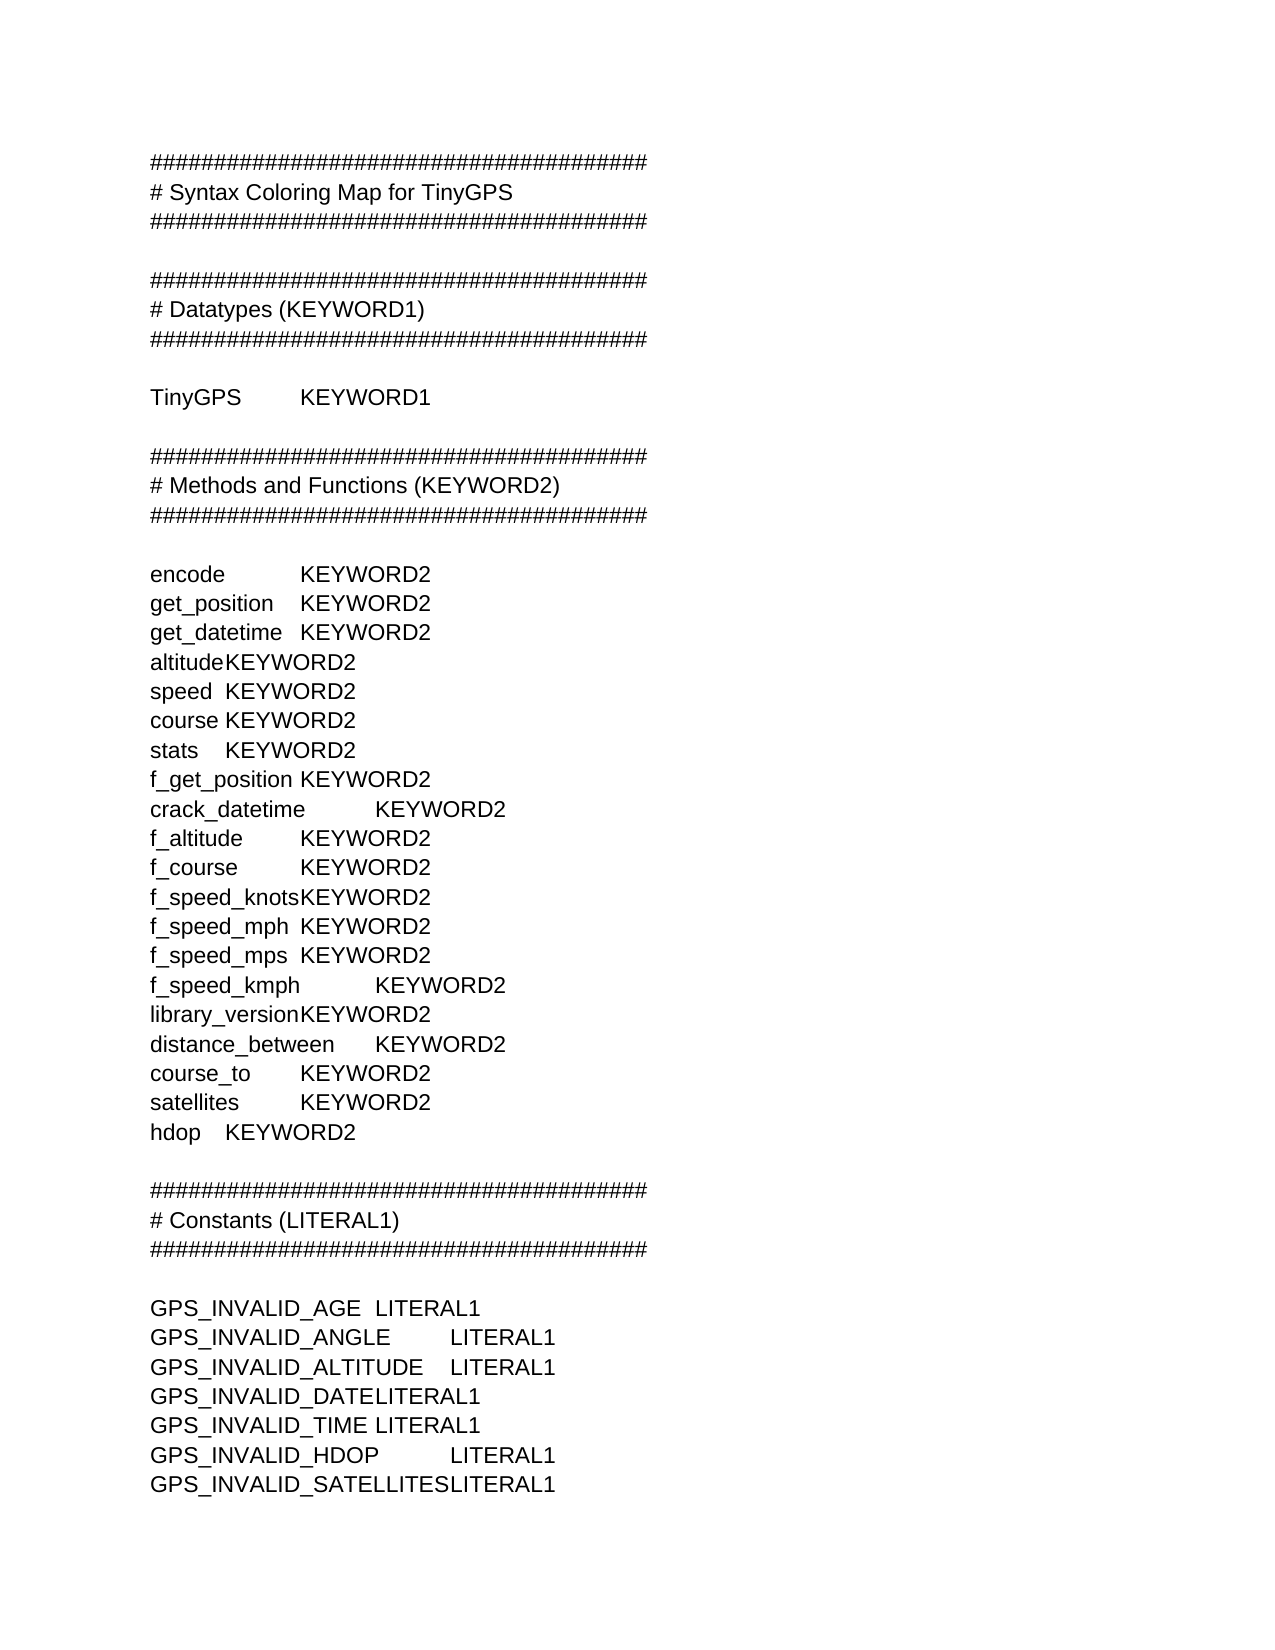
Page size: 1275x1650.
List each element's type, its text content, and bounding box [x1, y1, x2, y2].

text encode KEYWORD2 [150, 561, 1125, 587]
text stats KEYWORD2 [150, 737, 1125, 763]
text f_course KEYWORD2 [150, 855, 1125, 881]
text ####################################### [150, 209, 1125, 234]
text library_version KEYWORD2 [150, 1002, 1125, 1027]
text distance_between KEYWORD2 [150, 1031, 1125, 1057]
text TinyGPS KEYWORD1 [150, 385, 1125, 411]
text course_to KEYWORD2 [150, 1061, 1125, 1086]
text f_speed_knots KEYWORD2 [150, 884, 1125, 910]
text GPS_INVALID_ALTITUDE LITERAL1 [150, 1354, 1125, 1380]
text # Datatypes (KEYWORD1) [150, 297, 1125, 322]
text course KEYWORD2 [150, 708, 1125, 734]
text ####################################### [150, 326, 1125, 352]
text # Methods and Functions (KEYWORD2) [150, 473, 1125, 499]
text ####################################### [150, 1178, 1125, 1204]
text GPS_INVALID_TIME LITERAL1 [150, 1413, 1125, 1439]
text GPS_INVALID_ANGLE LITERAL1 [150, 1325, 1125, 1351]
text # Syntax Coloring Map for TinyGPS [150, 179, 1125, 205]
text ####################################### [150, 150, 1125, 176]
text f_speed_mph KEYWORD2 [150, 914, 1125, 939]
text GPS_INVALID_AGE LITERAL1 [150, 1296, 1125, 1321]
text GPS_INVALID_DATE LITERAL1 [150, 1384, 1125, 1409]
text f_get_position KEYWORD2 [150, 767, 1125, 792]
text ####################################### [150, 444, 1125, 469]
text f_speed_kmph KEYWORD2 [150, 972, 1125, 998]
text get_datetime KEYWORD2 [150, 620, 1125, 646]
text GPS_INVALID_SATELLITES LITERAL1 [150, 1472, 1125, 1497]
text f_speed_mps KEYWORD2 [150, 943, 1125, 969]
text ####################################### [150, 502, 1125, 528]
text speed KEYWORD2 [150, 679, 1125, 704]
text # Constants (LITERAL1) [150, 1207, 1125, 1233]
text GPS_INVALID_HDOP LITERAL1 [150, 1442, 1125, 1468]
text crack_datetime KEYWORD2 [150, 796, 1125, 822]
text ####################################### [150, 267, 1125, 293]
text ####################################### [150, 1237, 1125, 1262]
text f_altitude KEYWORD2 [150, 826, 1125, 851]
text satellites KEYWORD2 [150, 1090, 1125, 1116]
text get_position KEYWORD2 [150, 591, 1125, 616]
text altitude KEYWORD2 [150, 649, 1125, 675]
text hdop KEYWORD2 [150, 1119, 1125, 1145]
